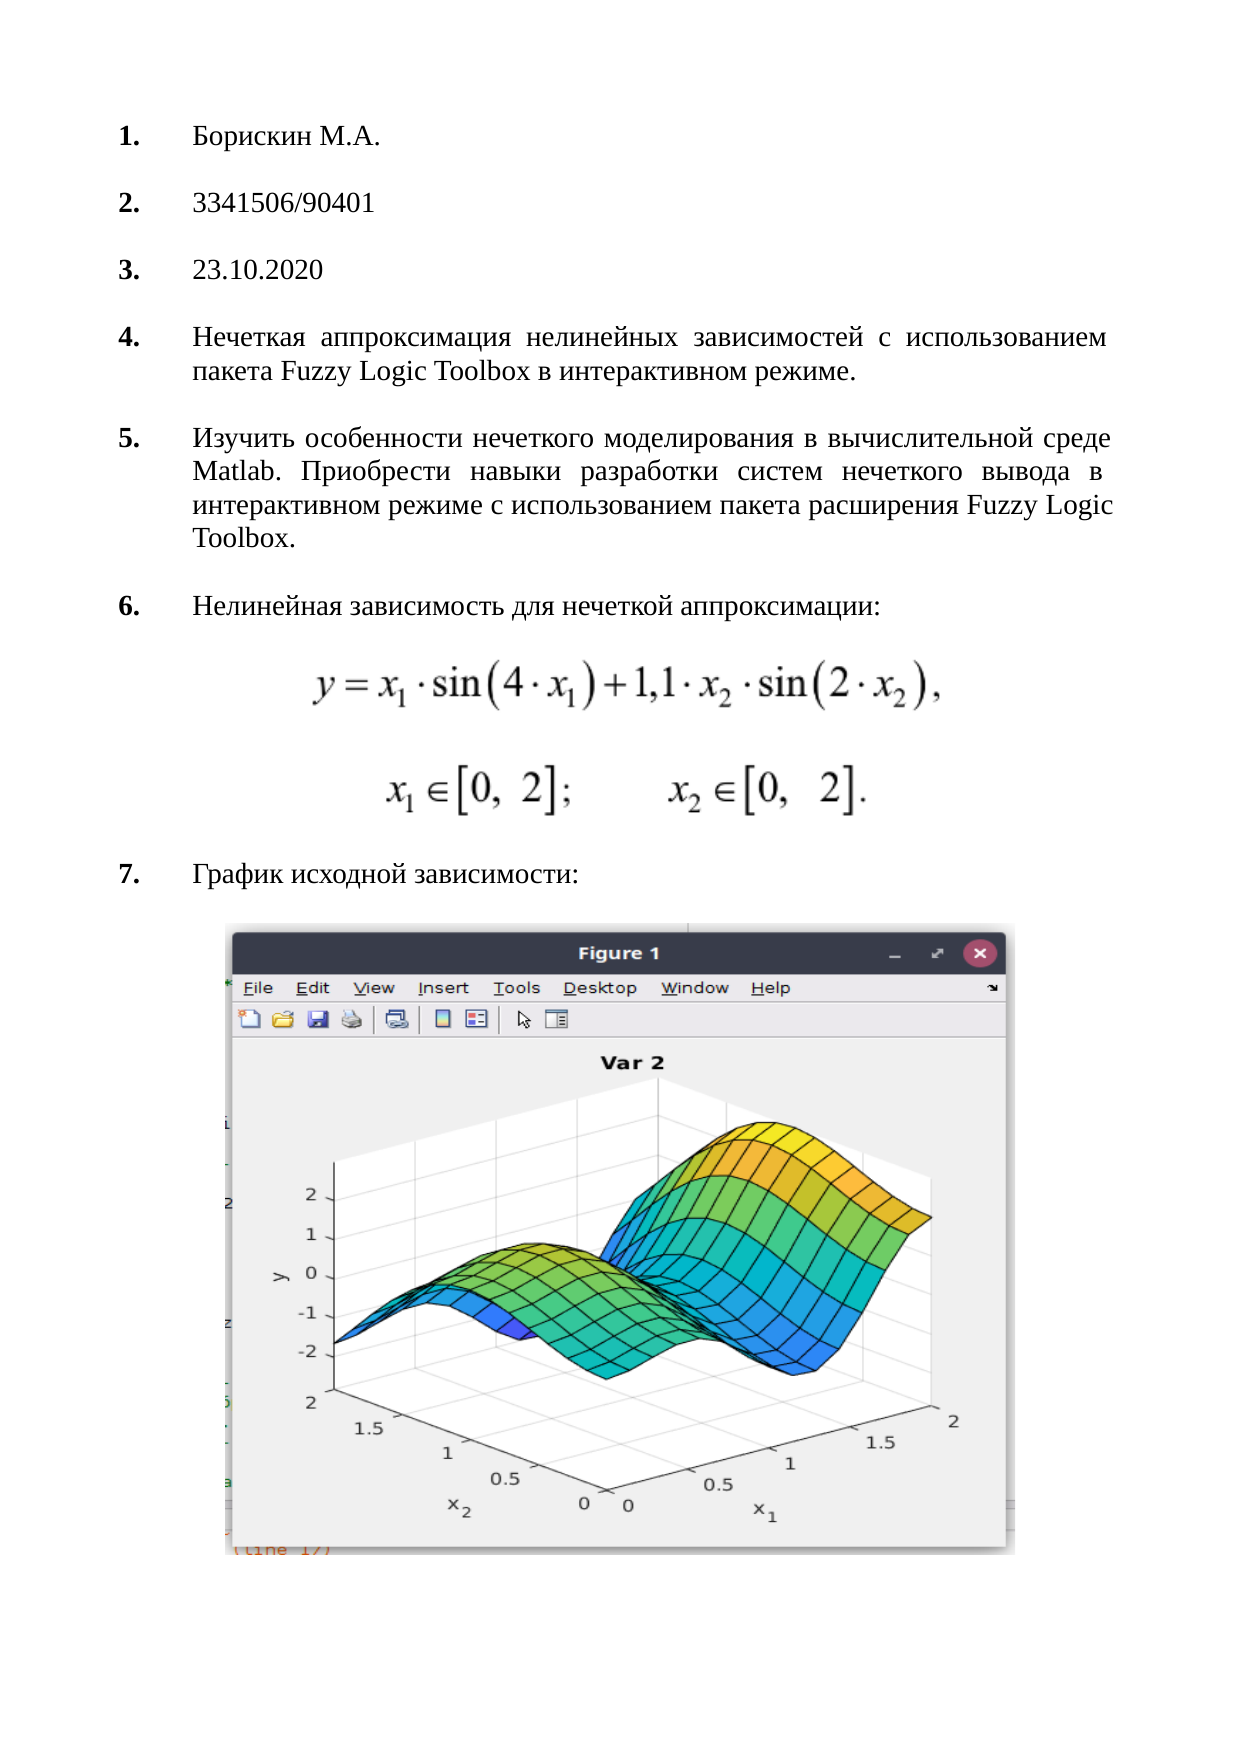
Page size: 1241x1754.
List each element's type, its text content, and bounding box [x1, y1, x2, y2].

text 4. Нечеткая аппроксимация нелинейных зависимостей с использованием пакета Fuzzy Logic Toolbox в интерактивном режиме. [118, 319, 1122, 386]
picture [225, 923, 1016, 1555]
text 2. 3341506/90401 [118, 185, 1122, 219]
picture [288, 654, 952, 822]
text 3. 23.10.2020 [118, 252, 1122, 286]
text 6. Нелинейная зависимость для нечеткой аппроксимации: [118, 588, 1122, 621]
text 5. Изучить особенности нечеткого моделирования в вычислительной среде Matlab. Приобрести навыки разработки систем нечеткого вывода в интерактивном режиме с использованием пакета расширения Fuzzy Logic Toolbox. [118, 420, 1122, 554]
text 7. График исходной зависимости: [118, 856, 1122, 889]
text 1. Борискин М.А. [118, 118, 1122, 152]
